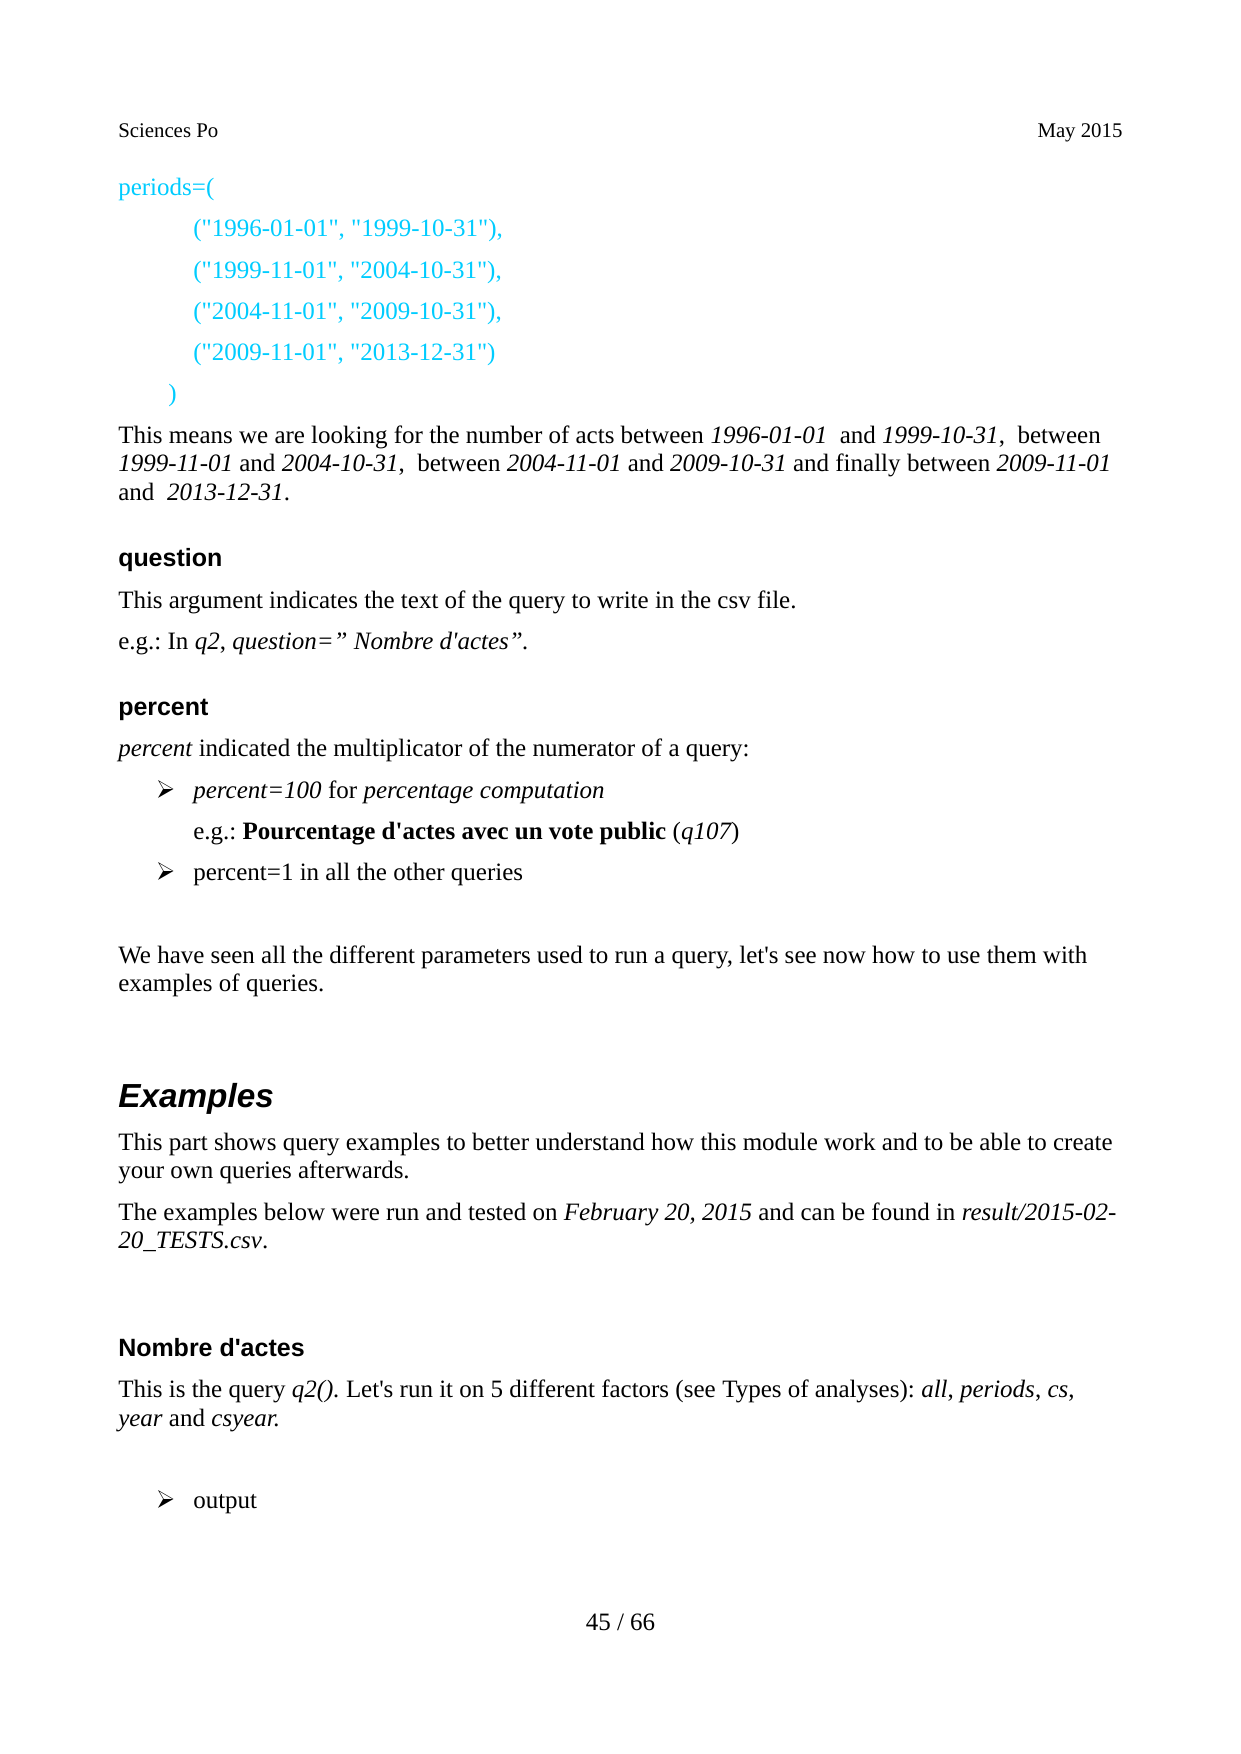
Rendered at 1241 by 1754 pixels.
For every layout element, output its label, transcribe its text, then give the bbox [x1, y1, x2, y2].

subtitle Examples [118, 1076, 1122, 1114]
text ("1999-11-01", "2004-10-31"), [118, 255, 1122, 283]
text ("2004-11-01", "2009-10-31"), [118, 296, 1122, 325]
text percent indicated the multiplicator of the numerator of a query: [118, 733, 1122, 762]
list output [156, 1486, 1122, 1514]
text periods=( [118, 172, 1122, 201]
text e.g.: In q2, question=” Nombre d'actes”. [118, 626, 1122, 655]
text This is the query q2(). Let's run it on 5 different factors (see Types of analyses): all, periods, cs, year and csyear. [118, 1374, 1122, 1432]
subtitle Nombre d'actes [118, 1333, 1122, 1362]
text ("1996-01-01", "1999-10-31"), [118, 213, 1122, 242]
list e.g.: Pourcentage d'actes avec un vote public (q107) [156, 816, 1122, 845]
text The examples below were run and tested on February 20, 2015 and can be found in result/2015-02-20_TESTS.csv. [118, 1197, 1122, 1254]
text This means we are looking for the number of acts between 1996-01-01 and 1999-10-31, between 1999-11-01 and 2004-10-31, between 2004-11-01 and 2009-10-31 and finally between 2009-11-01 and 2013-12-31. [118, 420, 1122, 506]
subtitle percent [118, 692, 1122, 721]
list percent=1 in all the other queries [156, 857, 1122, 886]
text This part shows query examples to better understand how this module work and to be able to create your own queries afterwards. [118, 1127, 1122, 1184]
text This argument indicates the text of the query to write in the csv file. [118, 585, 1122, 613]
text We have seen all the different parameters used to run a query, let's see now how to use them with examples of queries. [118, 940, 1122, 997]
text ) [118, 378, 1122, 407]
list percent=100 for percentage computation [156, 775, 1122, 803]
subtitle question [118, 543, 1122, 572]
text ("2009-11-01", "2013-12-31") [118, 337, 1122, 366]
